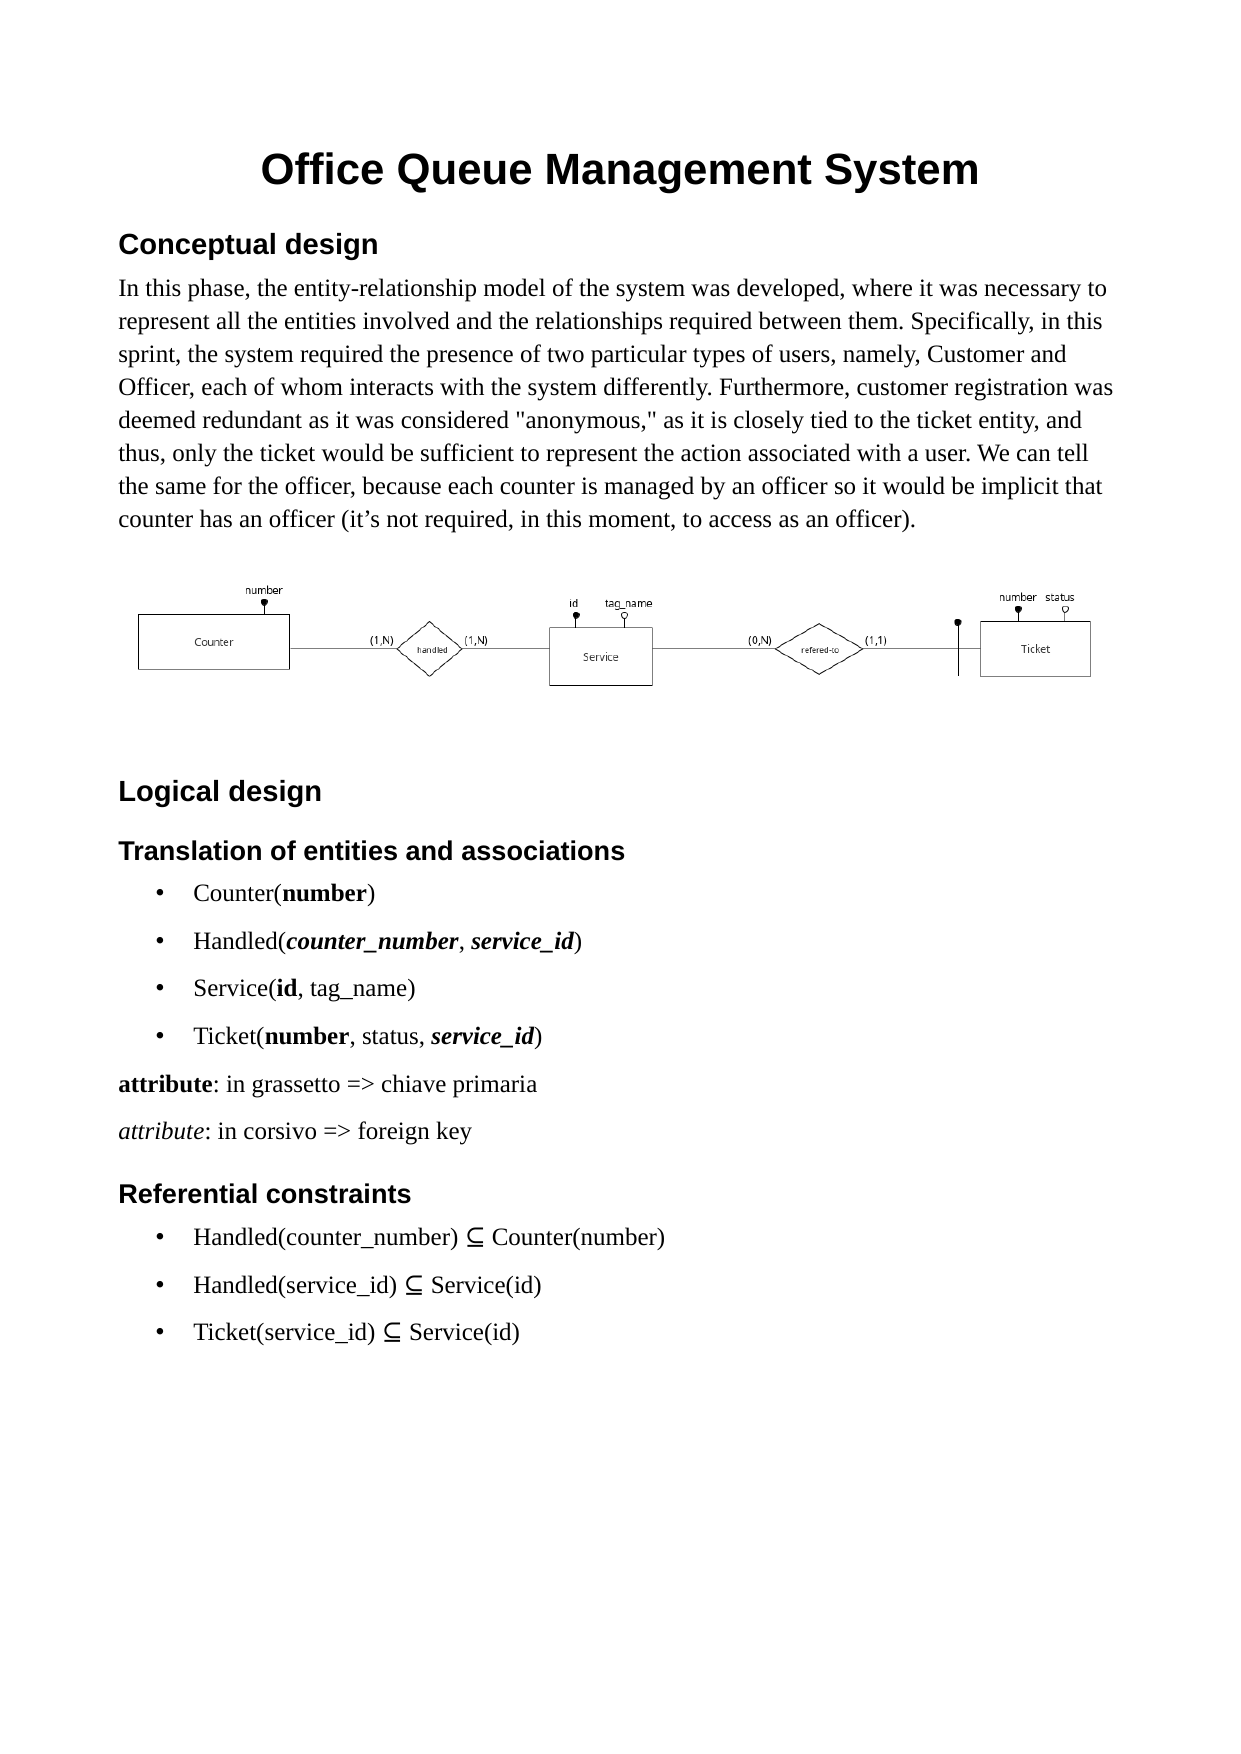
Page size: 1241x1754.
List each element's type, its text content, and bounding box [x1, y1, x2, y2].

list Ticket(number, status, service_id) [156, 1021, 1122, 1050]
text attribute: in corsivo => foreign key [118, 1116, 1122, 1145]
list Handled(service_id) ⊆ Service(id) [156, 1270, 1122, 1298]
subtitle Referential constraints [118, 1178, 1122, 1210]
title Office Queue Management System [118, 143, 1122, 193]
list Ticket(service_id) ⊆ Service(id) [156, 1317, 1122, 1346]
list Counter(number) [156, 878, 1122, 907]
list Handled(counter_number) ⊆ Counter(number) [156, 1222, 1122, 1251]
subtitle Logical design [118, 774, 1122, 807]
subtitle Translation of entities and associations [118, 834, 1122, 866]
text In this phase, the entity-relationship model of the system was developed, where it was necessary to represent all the entities involved and the relationships required between them. Specifically, in this sprint, the system required the presence of two particular types of users, namely, Customer and Officer, each of whom interacts with the system differently. Furthermore, customer registration was deemed redundant as it was considered "anonymous," as it is closely tied to the ticket entity, and thus, only the ticket would be sufficient to represent the action associated with a user. We can tell the same for the officer, because each counter is managed by an officer so it would be implicit that counter has an officer (it’s not required, in this moment, to access as an officer). [118, 273, 1122, 533]
list Service(id, tag_name) [156, 973, 1122, 1002]
list Handled(counter_number, service_id) [156, 926, 1122, 954]
picture [111, 572, 1116, 707]
subtitle Conceptual design [118, 227, 1122, 260]
text attribute: in grassetto => chiave primaria [118, 1069, 1122, 1097]
